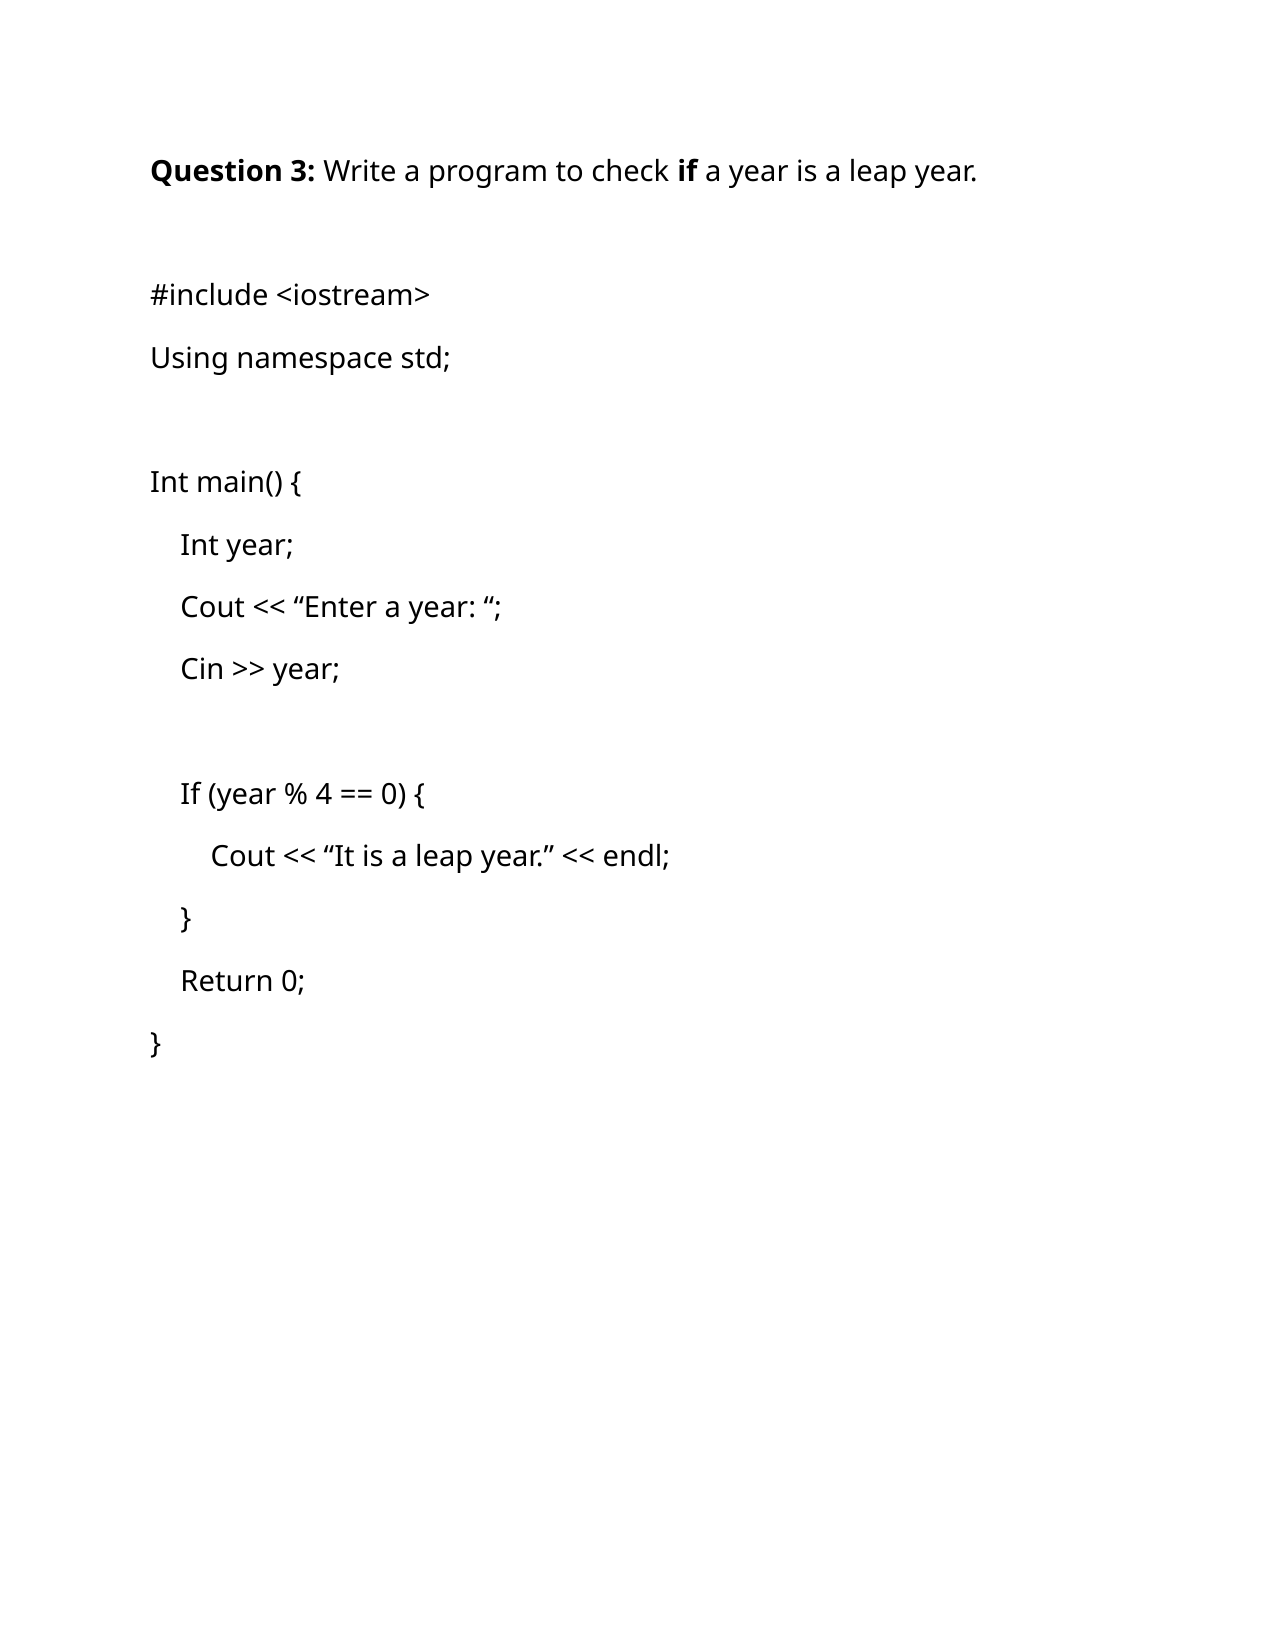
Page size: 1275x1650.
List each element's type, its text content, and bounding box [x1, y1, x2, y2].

text If (year % 4 == 0) { [150, 773, 1125, 813]
text Cin >> year; [150, 648, 1125, 688]
text } [150, 897, 1125, 937]
text #include <iostream> [150, 274, 1125, 314]
text Return 0; [150, 960, 1125, 999]
text Int year; [150, 524, 1125, 563]
text Using namespace std; [150, 337, 1125, 377]
text Question 3: Write a program to check if a year is a leap year. [150, 150, 1125, 190]
text Cout << “Enter a year: “; [150, 586, 1125, 626]
text Int main() { [150, 461, 1125, 501]
text Cout << “It is a leap year.” << endl; [150, 835, 1125, 875]
text } [150, 1022, 1125, 1062]
